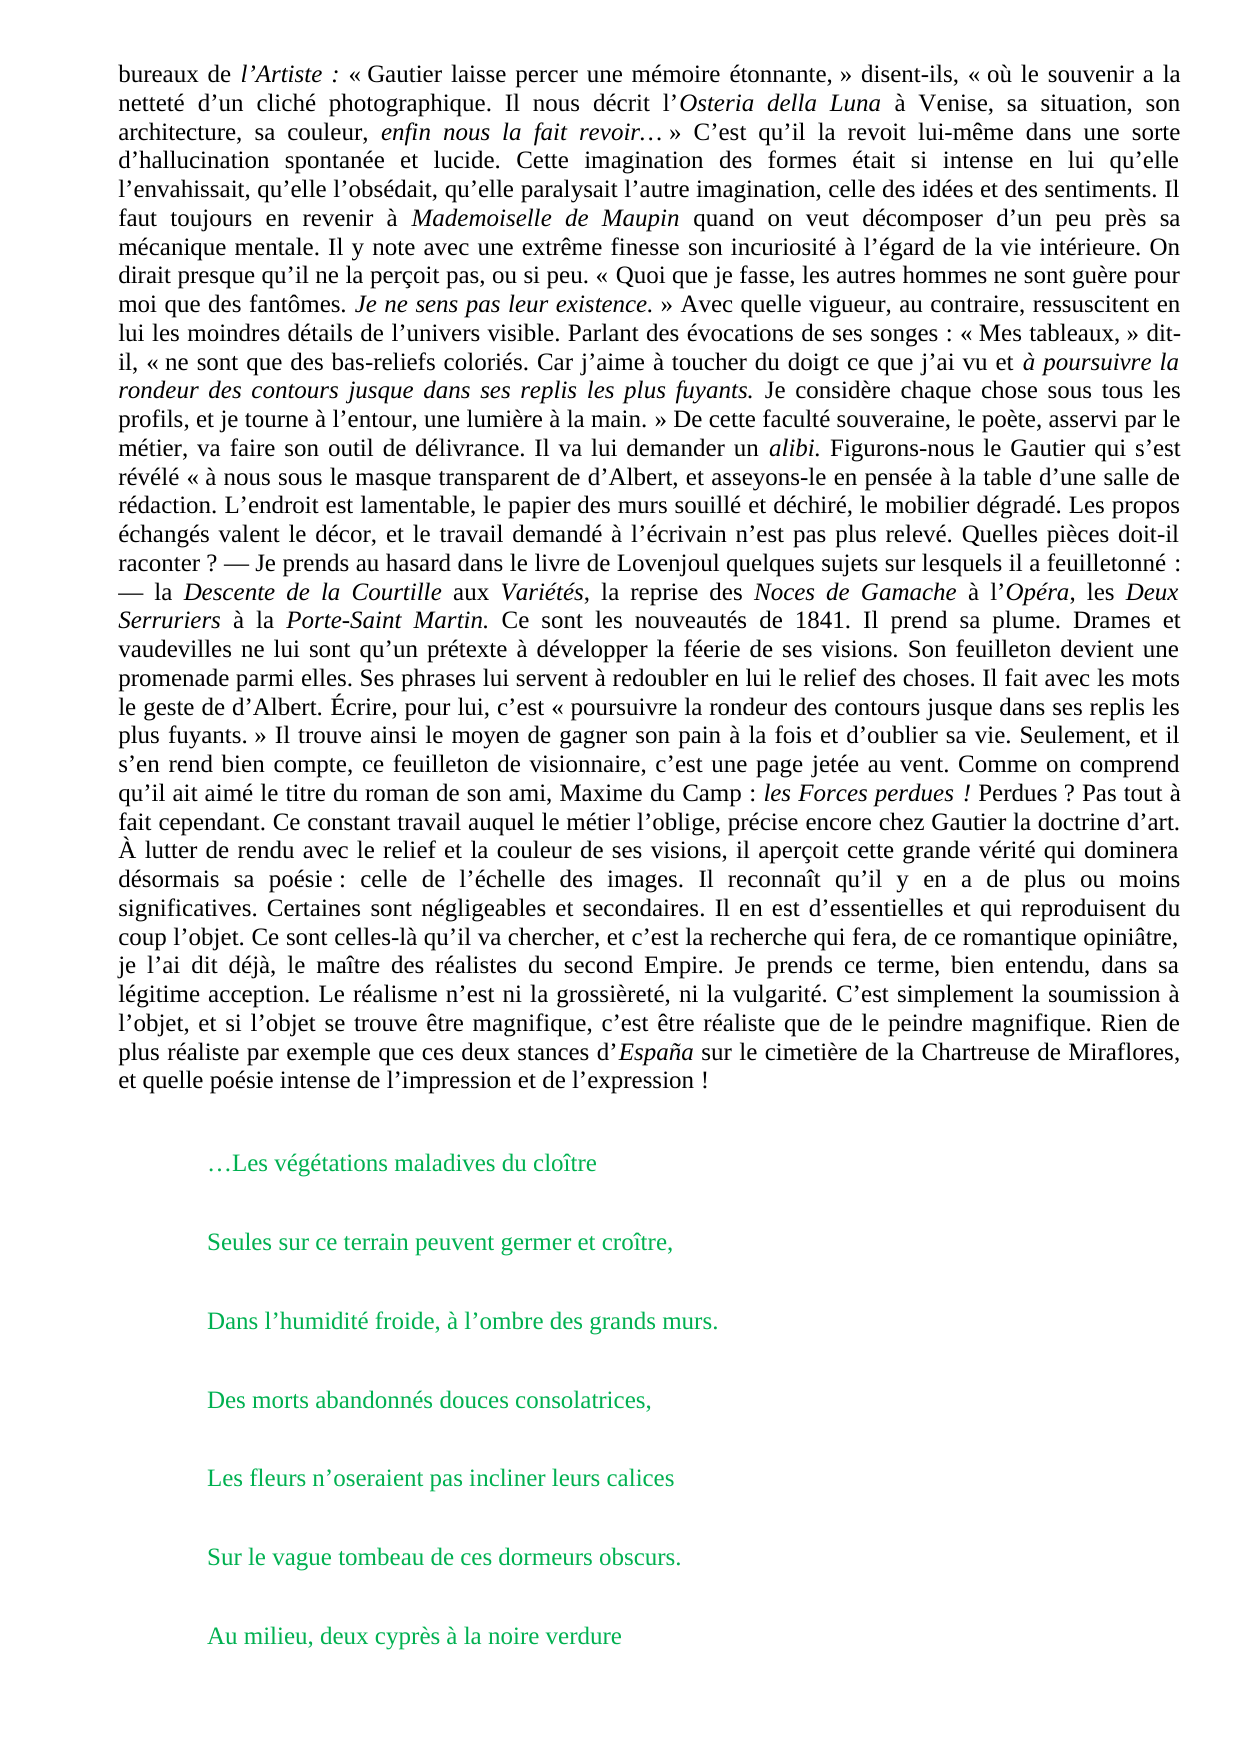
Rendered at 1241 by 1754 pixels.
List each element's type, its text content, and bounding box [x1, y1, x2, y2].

text Sur le vague tombeau de ces dormeurs obscurs. [207, 1542, 1181, 1571]
text Dans l’humidité froide, à l’ombre des grands murs. [207, 1306, 1181, 1335]
text Seules sur ce terrain peuvent germer et croître, [207, 1227, 1181, 1256]
text bureaux de l’Artiste : « Gautier laisse percer une mémoire étonnante, » disent-ils, « où le souvenir a la netteté d’un cliché photographique. Il nous décrit l’Osteria della Luna à Venise, sa situation, son architecture, sa couleur, enfin nous la fait revoir… » C’est qu’il la revoit lui-même dans une sorte d’hallucination spontanée et lucide. Cette imagination des formes était si intense en lui qu’elle l’envahissait, qu’elle l’obsédait, qu’elle paralysait l’autre imagination, celle des idées et des sentiments. Il faut toujours en revenir à Mademoiselle de Maupin quand on veut décomposer d’un peu près sa mécanique mentale. Il y note avec une extrême finesse son incuriosité à l’égard de la vie intérieure. On dirait presque qu’il ne la perçoit pas, ou si peu. « Quoi que je fasse, les autres hommes ne sont guère pour moi que des fantômes. Je ne sens pas leur existence. » Avec quelle vigueur, au contraire, ressuscitent en lui les moindres détails de l’univers visible. Parlant des évocations de ses songes : « Mes tableaux, » dit-il, « ne sont que des bas-reliefs coloriés. Car j’aime à toucher du doigt ce que j’ai vu et à poursuivre la rondeur des contours jusque dans ses replis les plus fuyants. Je considère chaque chose sous tous les profils, et je tourne à l’entour, une lumière à la main. » De cette faculté souveraine, le poète, asservi par le métier, va faire son outil de délivrance. Il va lui demander un alibi. Figurons-nous le Gautier qui s’est révélé « à nous sous le masque transparent de d’Albert, et asseyons-le en pensée à la table d’une salle de rédaction. L’endroit est lamentable, le papier des murs souillé et déchiré, le mobilier dégradé. Les propos échangés valent le décor, et le travail demandé à l’écrivain n’est pas plus relevé. Quelles pièces doit-il raconter ? — Je prends au hasard dans le livre de Lovenjoul quelques sujets sur lesquels il a feuilletonné : — la Descente de la Courtille aux Variétés, la reprise des Noces de Gamache à l’Opéra, les Deux Serruriers à la Porte-Saint Martin. Ce sont les nouveautés de 1841. Il prend sa plume. Drames et vaudevilles ne lui sont qu’un prétexte à développer la féerie de ses visions. Son feuilleton devient une promenade parmi elles. Ses phrases lui servent à redoubler en lui le relief des choses. Il fait avec les mots le geste de d’Albert. Écrire, pour lui, c’est « poursuivre la rondeur des contours jusque dans ses replis les plus fuyants. » Il trouve ainsi le moyen de gagner son pain à la fois et d’oublier sa vie. Seulement, et il s’en rend bien compte, ce feuilleton de visionnaire, c’est une page jetée au vent. Comme on comprend qu’il ait aimé le titre du roman de son ami, Maxime du Camp : les Forces perdues ! Perdues ? Pas tout à fait cependant. Ce constant travail auquel le métier l’oblige, précise encore chez Gautier la doctrine d’art. À lutter de rendu avec le relief et la couleur de ses visions, il aperçoit cette grande vérité qui dominera désormais sa poésie : celle de l’échelle des images. Il reconnaît qu’il y en a de plus ou moins significatives. Certaines sont négligeables et secondaires. Il en est d’essentielles et qui reproduisent du coup l’objet. Ce sont celles-là qu’il va chercher, et c’est la recherche qui fera, de ce romantique opiniâtre, je l’ai dit déjà, le maître des réalistes du second Empire. Je prends ce terme, bien entendu, dans sa légitime acception. Le réalisme n’est ni la grossièreté, ni la vulgarité. C’est simplement la soumission à l’objet, et si l’objet se trouve être magnifique, c’est être réaliste que de le peindre magnifique. Rien de plus réaliste par exemple que ces deux stances d’España sur le cimetière de la Chartreuse de Miraflores, et quelle poésie intense de l’impression et de l’expression ! [118, 59, 1181, 1094]
text Les fleurs n’oseraient pas incliner leurs calices [207, 1463, 1181, 1492]
text …Les végétations maladives du cloître [207, 1148, 1181, 1177]
text Au milieu, deux cyprès à la noire verdure [207, 1621, 1181, 1650]
text Des morts abandonnés douces consolatrices, [207, 1385, 1181, 1413]
